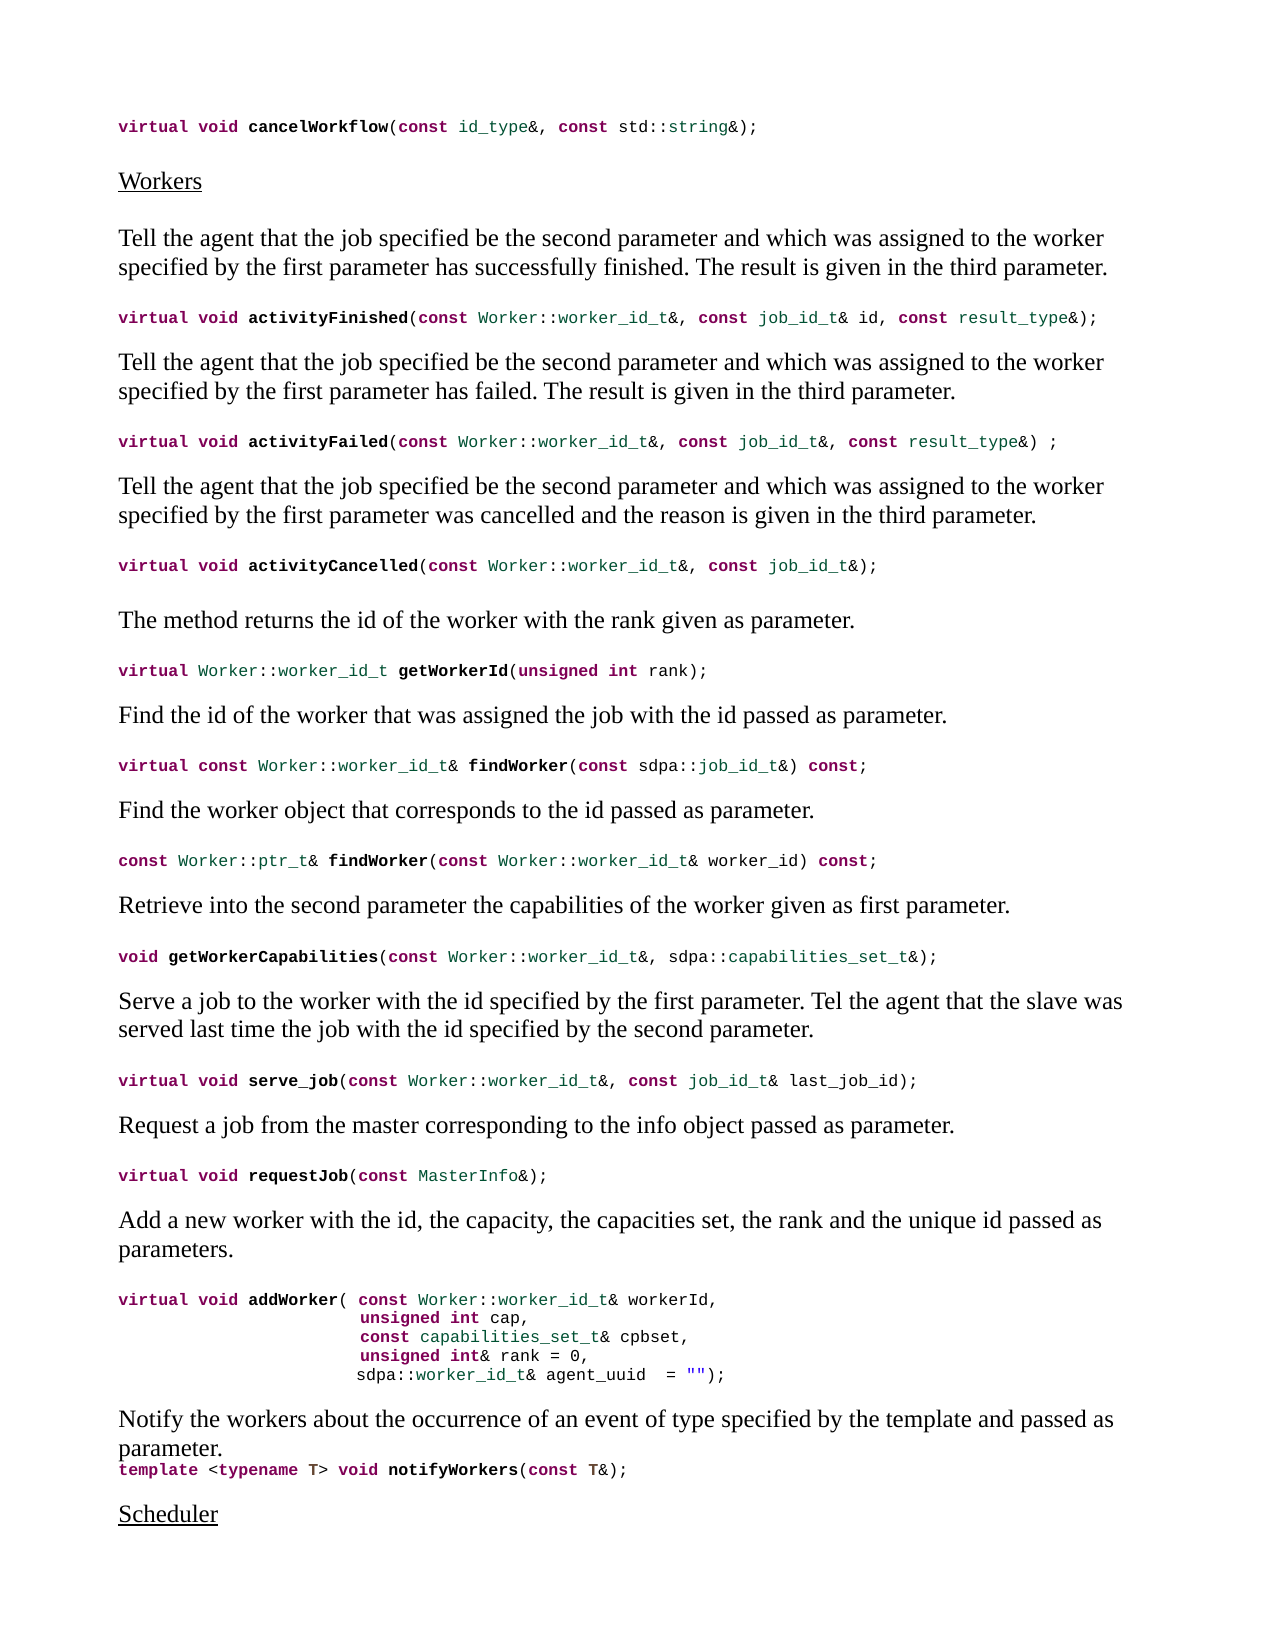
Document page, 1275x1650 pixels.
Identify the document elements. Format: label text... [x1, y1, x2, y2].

text Add a new worker with the id, the capacity, the capacities set, the rank and the unique id passed as parameters. [118, 1205, 1157, 1262]
text unsigned int& rank = 0, [118, 1348, 1157, 1367]
text Tell the agent that the job specified be the second parameter and which was assigned to the worker specified by the first parameter was cancelled and the reason is given in the third parameter. [118, 471, 1157, 529]
text Workers [118, 166, 1157, 194]
text virtual void addWorker( const Worker::worker_id_t& workerId, [118, 1291, 1157, 1310]
text Tell the agent that the job specified be the second parameter and which was assigned to the worker specified by the first parameter has successfully finished. The result is given in the third parameter. [118, 223, 1157, 281]
text Scheduler [118, 1499, 1157, 1528]
text Find the id of the worker that was assigned the job with the id passed as parameter. [118, 700, 1157, 729]
text sdpa::worker_id_t& agent_uuid = ""); [118, 1367, 1157, 1386]
text virtual void activityFailed(const Worker::worker_id_t&, const job_id_t&, const result_type&) ; [118, 433, 1157, 452]
text Serve a job to the worker with the id specified by the first parameter. Tel the agent that the slave was served last time the job with the id specified by the second parameter. [118, 986, 1157, 1043]
text Retrieve into the second parameter the capabilities of the worker given as first parameter. [118, 891, 1157, 919]
text void getWorkerCapabilities(const Worker::worker_id_t&, sdpa::capabilities_set_t&); [118, 948, 1157, 967]
text const capabilities_set_t& cpbset, [118, 1329, 1157, 1348]
text The method returns the id of the worker with the rank given as parameter. [118, 605, 1157, 634]
text virtual void serve_job(const Worker::worker_id_t&, const job_id_t& last_job_id); [118, 1072, 1157, 1091]
text template <typename T> void notifyWorkers(const T&); [118, 1462, 1157, 1481]
text virtual void activityFinished(const Worker::worker_id_t&, const job_id_t& id, const result_type&); [118, 309, 1157, 328]
text virtual Worker::worker_id_t getWorkerId(unsigned int rank); [118, 662, 1157, 681]
text virtual void requestJob(const MasterInfo&); [118, 1167, 1157, 1186]
text Tell the agent that the job specified be the second parameter and which was assigned to the worker specified by the first parameter has failed. The result is given in the third parameter. [118, 347, 1157, 405]
text Find the worker object that corresponds to the id passed as parameter. [118, 795, 1157, 824]
text virtual void cancelWorkflow(const id_type&, const std::string&); [118, 118, 1157, 137]
text Request a job from the master corresponding to the info object passed as parameter. [118, 1110, 1157, 1138]
text unsigned int cap, [118, 1310, 1157, 1329]
text const Worker::ptr_t& findWorker(const Worker::worker_id_t& worker_id) const; [118, 853, 1157, 872]
text virtual const Worker::worker_id_t& findWorker(const sdpa::job_id_t&) const; [118, 758, 1157, 777]
text virtual void activityCancelled(const Worker::worker_id_t&, const job_id_t&); [118, 557, 1157, 576]
text Notify the workers about the occurrence of an event of type specified by the template and passed as parameter. [118, 1404, 1157, 1462]
